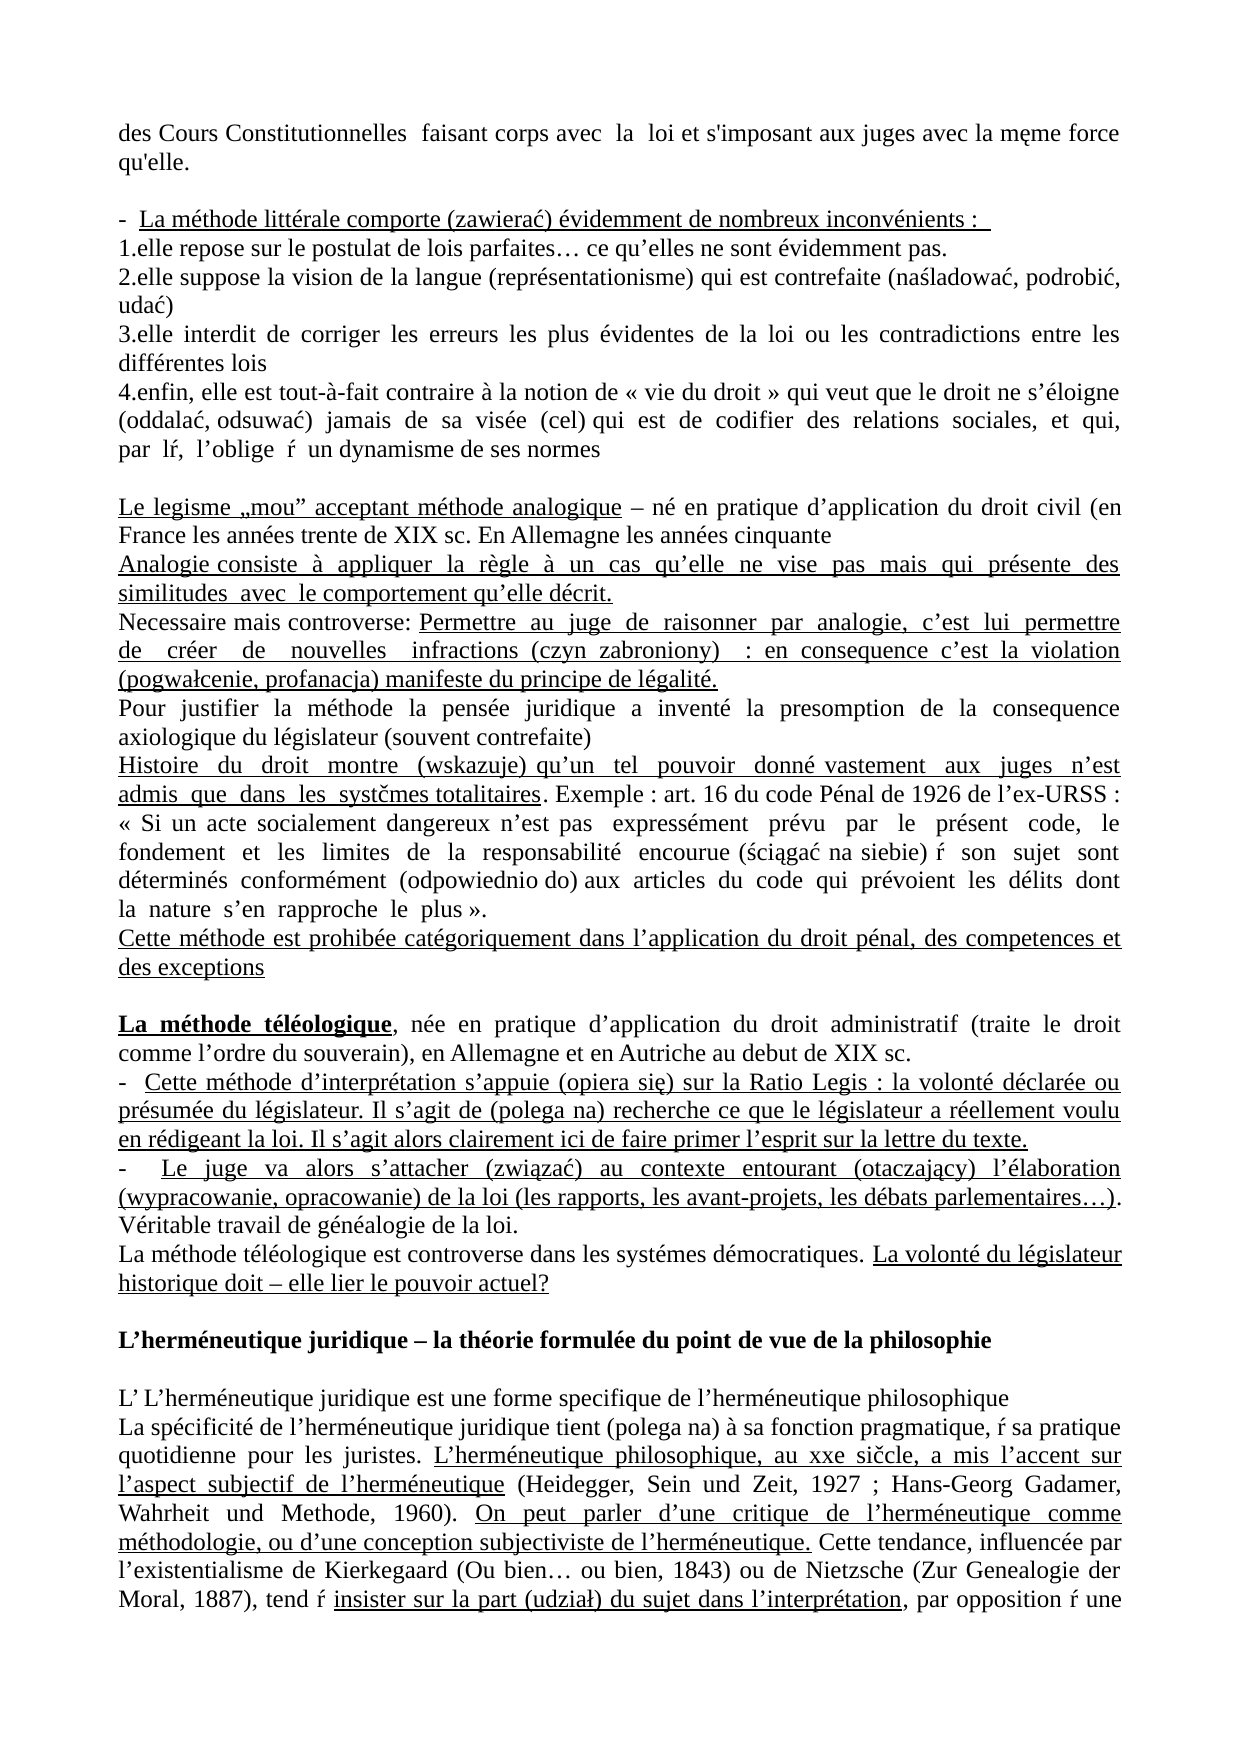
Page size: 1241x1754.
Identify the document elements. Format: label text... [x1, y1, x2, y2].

text L’ L’herméneutique juridique est une forme specifique de l’herméneutique philosophique [118, 1383, 1122, 1412]
text - Cette méthode d’interprétation s’appuie (opiera się) sur la Ratio Legis : la volonté déclarée ou présumée du législateur. Il s’agit de (polega na) recherche ce que le législateur a réellement voulu en rédigeant la loi. Il s’agit alors clairement ici de faire primer l’esprit sur la lettre du texte. [118, 1067, 1122, 1153]
list elle repose sur le postulat de lois parfaites… ce qu’elles ne sont évidemment pas. [118, 233, 1122, 262]
text La méthode téléologique est controverse dans les systémes démocratiques. La volonté du législateur historique doit – elle lier le pouvoir actuel? [118, 1239, 1122, 1297]
list enfin, elle est tout-à-fait contraire à la notion de « vie du droit » qui veut que le droit ne s’éloigne (oddalać, odsuwać) jamais de sa visée (cel) qui est de codifier des relations sociales, et qui, par lŕ, l’oblige ŕ un dynamisme de ses normes [118, 377, 1122, 463]
text - La méthode littérale comporte (zawierać) évidemment de nombreux inconvénients : [118, 204, 1122, 233]
text des Cours Constitutionnelles faisant corps avec la loi et s'imposant aux juges avec la męme force qu'elle. [118, 118, 1122, 176]
text Necessaire mais controverse: Permettre au juge de raisonner par analogie, c’est lui permettre de créer de nouvelles infractions (czyn zabroniony) : en consequence c’est la violation (pogwałcenie, profanacja) manifeste du principe de légalité. [118, 607, 1122, 693]
text La spécificité de l’herméneutique juridique tient (polega na) à sa fonction pragmatique, ŕ sa pratique quotidienne pour les juristes. L’herméneutique philosophique, au xxe sičcle, a mis l’accent sur l’aspect subjectif de l’herméneutique (Heidegger, Sein und Zeit, 1927 ; Hans-Georg Gadamer, Wahrheit und Methode, 1960). On peut parler d’une critique de l’herméneutique comme méthodologie, ou d’une conception subjectiviste de l’herméneutique. Cette tendance, influencée par l’existentialisme de Kierkegaard (Ou bien… ou bien, 1843) ou de Nietzsche (Zur Genealogie der Moral, 1887), tend ŕ insister sur la part (udział) du sujet dans l’interprétation, par opposition ŕ une [118, 1412, 1122, 1613]
text L’herméneutique juridique – la théorie formulée du point de vue de la philosophie [118, 1326, 1122, 1354]
text Cette méthode est prohibée catégoriquement dans l’application du droit pénal, des competences et [118, 923, 1122, 948]
text Analogie consiste à appliquer la règle à un cas qu’elle ne vise pas mais qui présente des similitudes avec le comportement qu’elle décrit. [118, 549, 1122, 607]
text Histoire du droit montre (wskazuje) qu’un tel pouvoir donné vastement aux juges n’est admis que dans les systčmes totalitaires. Exemple : art. 16 du code Pénal de 1926 de l’ex-URSS : « Si un acte socialement dangereux n’est pas expressément prévu par le présent code, le fondement et les limites de la responsabilité encourue (ściągać na siebie) ŕ son sujet sont déterminés conformément (odpowiednio do) aux articles du code qui prévoient les délits dont la nature s’en rapproche le plus ». [118, 751, 1122, 923]
text - Le juge va alors s’attacher (związać) au contexte entourant (otaczający) l’élaboration (wypracowanie, opracowanie) de la loi (les rapports, les avant-projets, les débats parlementaires…). Véritable travail de généalogie de la loi. [118, 1153, 1122, 1239]
text La méthode téléologique, née en pratique d’application du droit administratif (traite le droit comme l’ordre du souverain), en Allemagne et en Autriche au debut de XIX sc. [118, 1009, 1122, 1067]
text Le legisme „mou” acceptant méthode analogique – né en pratique d’application du droit civil (en France les années trente de XIX sc. En Allemagne les années cinquante [118, 492, 1122, 549]
text des exceptions [118, 949, 1122, 981]
list elle interdit de corriger les erreurs les plus évidentes de la loi ou les contradictions entre les différentes lois [118, 319, 1122, 377]
text Pour justifier la méthode la pensée juridique a inventé la presomption de la consequence axiologique du législateur (souvent contrefaite) [118, 693, 1122, 751]
list elle suppose la vision de la langue (représentationisme) qui est contrefaite (naśladować, podrobić, udać) [118, 262, 1122, 319]
